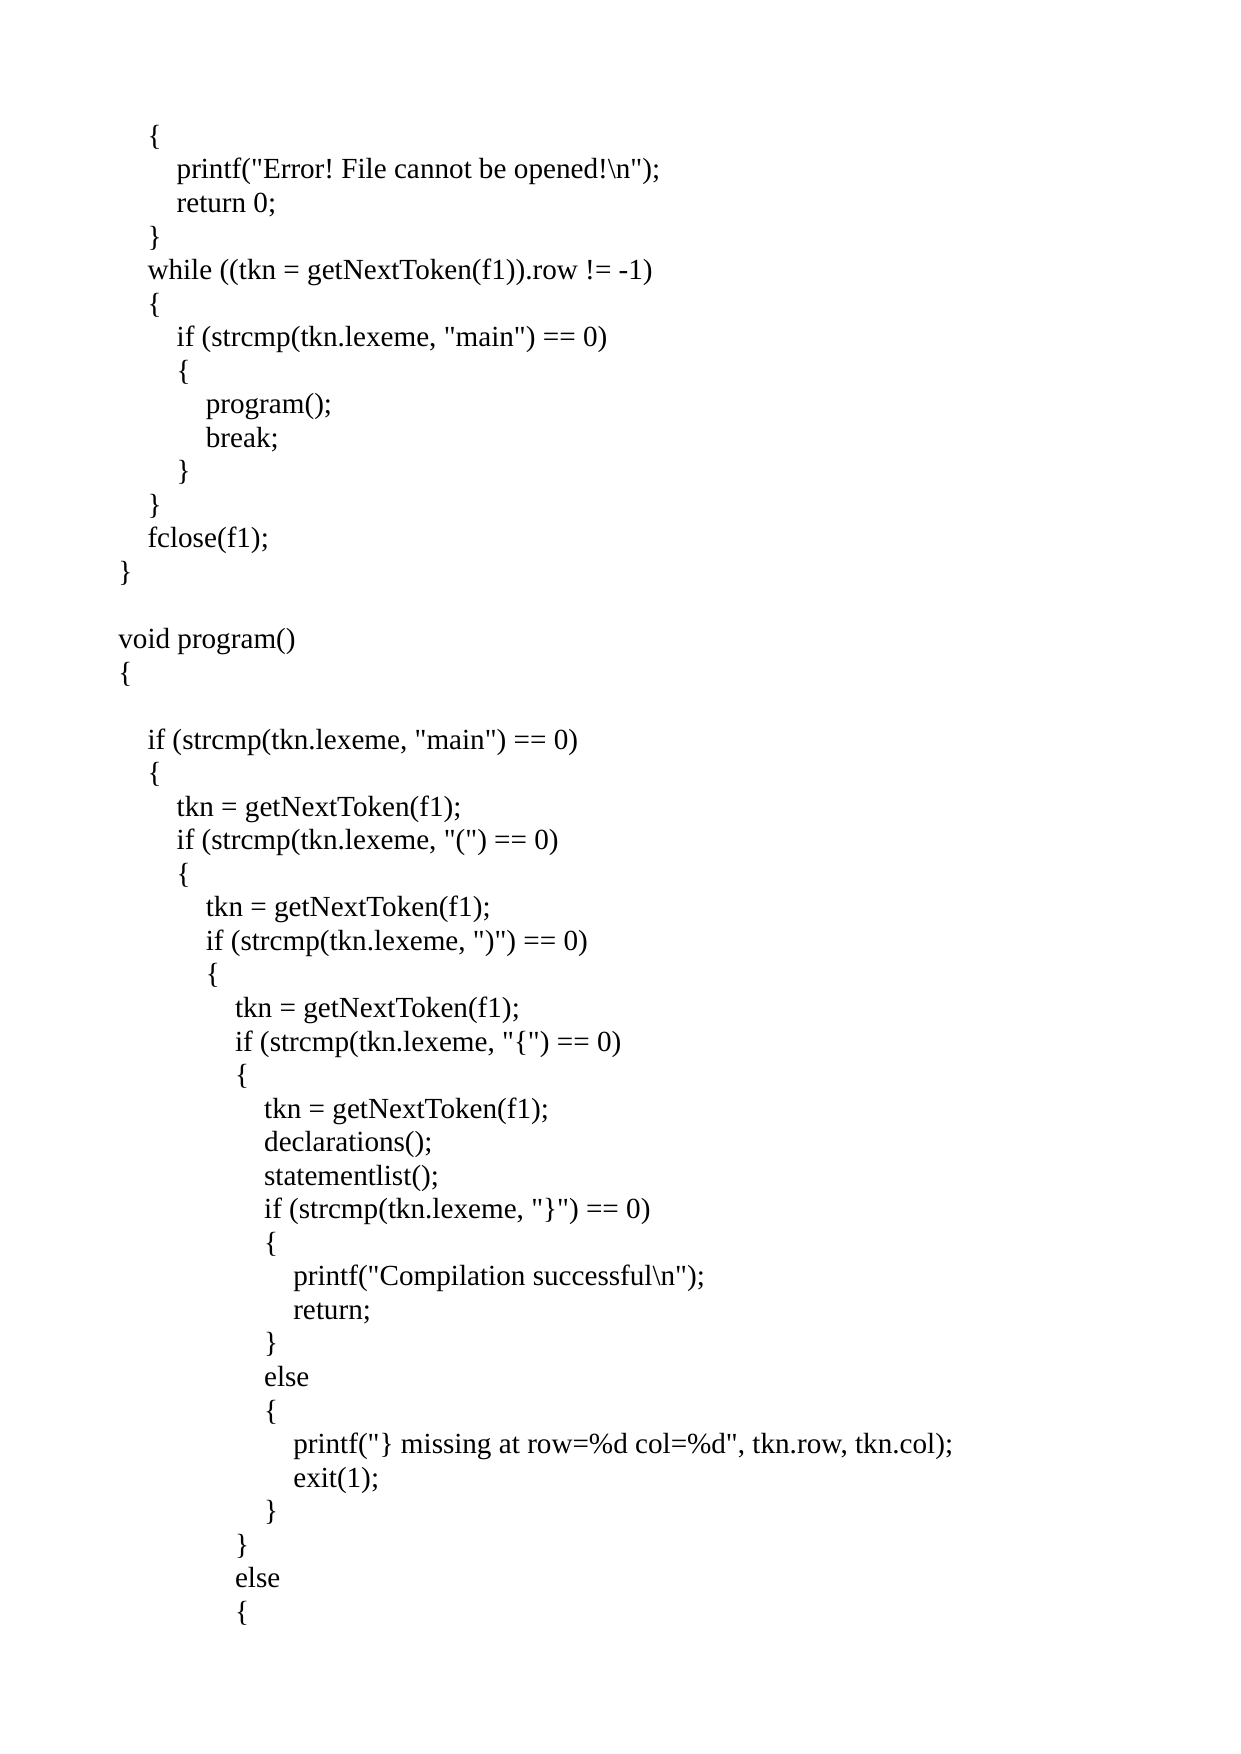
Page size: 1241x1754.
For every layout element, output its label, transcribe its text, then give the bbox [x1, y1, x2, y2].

text { [118, 118, 1122, 152]
text } [118, 1326, 1122, 1359]
text program(); [118, 386, 1122, 420]
text { [118, 286, 1122, 319]
text tkn = getNextToken(f1); [118, 1091, 1122, 1124]
text { [118, 1057, 1122, 1091]
text { [118, 1393, 1122, 1426]
text } [118, 487, 1122, 521]
text return; [118, 1292, 1122, 1326]
text tkn = getNextToken(f1); [118, 889, 1122, 923]
text tkn = getNextToken(f1); [118, 990, 1122, 1024]
text statementlist(); [118, 1158, 1122, 1191]
text { [118, 1225, 1122, 1258]
text if (strcmp(tkn.lexeme, ")") == 0) [118, 923, 1122, 957]
text { [118, 655, 1122, 688]
text { [118, 957, 1122, 990]
text while ((tkn = getNextToken(f1)).row != -1) [118, 252, 1122, 286]
text { [118, 1594, 1122, 1627]
text if (strcmp(tkn.lexeme, "{") == 0) [118, 1024, 1122, 1057]
text } [118, 554, 1122, 588]
text if (strcmp(tkn.lexeme, "(") == 0) [118, 822, 1122, 856]
text { [118, 856, 1122, 889]
text declarations(); [118, 1124, 1122, 1158]
text exit(1); [118, 1460, 1122, 1493]
text if (strcmp(tkn.lexeme, "}") == 0) [118, 1191, 1122, 1225]
text if (strcmp(tkn.lexeme, "main") == 0) [118, 319, 1122, 353]
text tkn = getNextToken(f1); [118, 789, 1122, 822]
text } [118, 1527, 1122, 1560]
text } [118, 453, 1122, 487]
text printf("Compilation successful\n"); [118, 1258, 1122, 1292]
text { [118, 755, 1122, 789]
text printf("} missing at row=%d col=%d", tkn.row, tkn.col); [118, 1426, 1122, 1460]
text break; [118, 420, 1122, 453]
text printf("Error! File cannot be opened!\n"); [118, 152, 1122, 185]
text void program() [118, 621, 1122, 655]
text else [118, 1560, 1122, 1594]
text } [118, 219, 1122, 252]
text return 0; [118, 185, 1122, 219]
text else [118, 1359, 1122, 1393]
text fclose(f1); [118, 521, 1122, 554]
text if (strcmp(tkn.lexeme, "main") == 0) [118, 722, 1122, 755]
text } [118, 1493, 1122, 1527]
text { [118, 353, 1122, 386]
